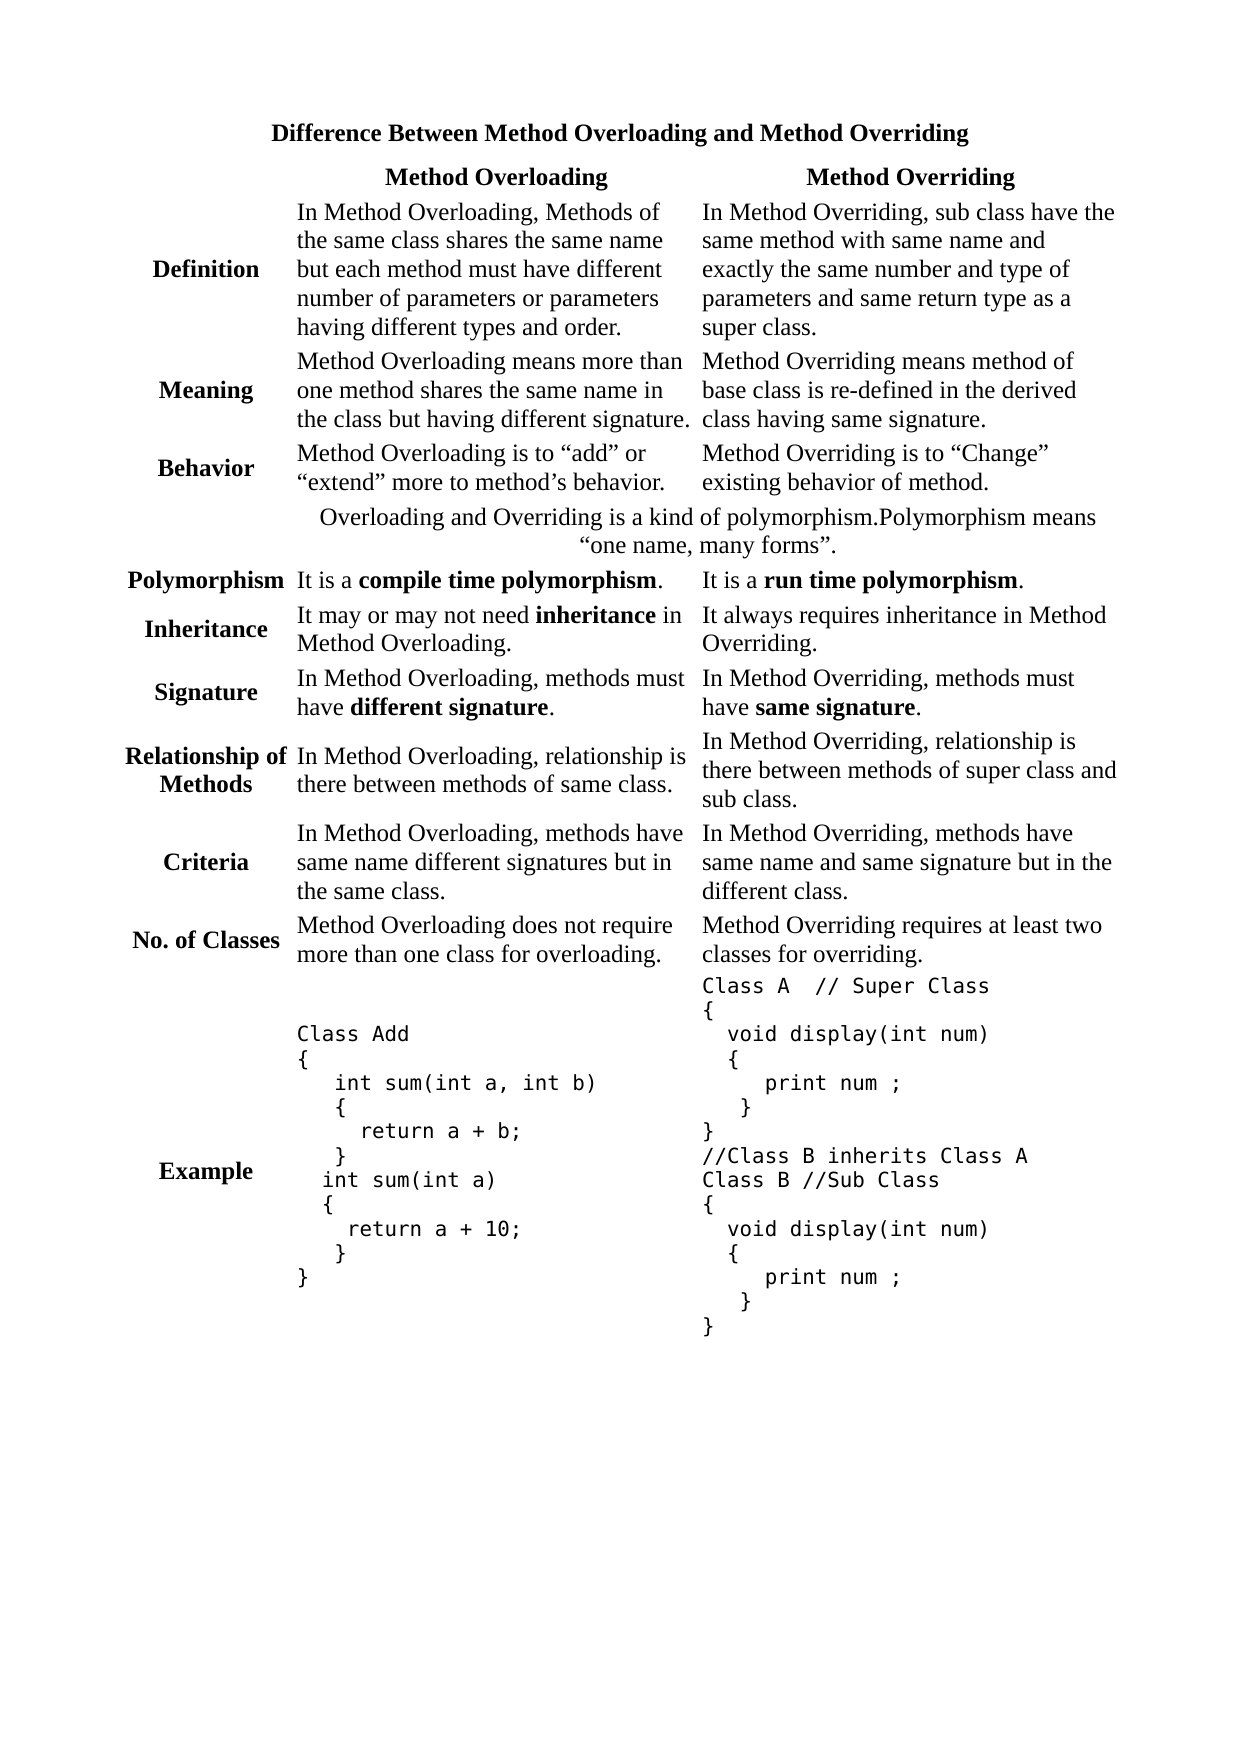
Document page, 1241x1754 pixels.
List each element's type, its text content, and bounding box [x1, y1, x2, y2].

table_header Method Overriding [699, 159, 1122, 194]
text Difference Between Method Overloading and Method Overriding [118, 118, 1122, 147]
table_cell It may or may not need inheritance in Method Overloading. [294, 597, 699, 660]
table_cell Behavior [118, 436, 294, 499]
table_cell Inheritance [118, 597, 294, 660]
table_cell Signature [118, 660, 294, 723]
table_cell Meaning [118, 344, 294, 436]
table_header Method Overloading [294, 159, 699, 194]
table_cell Polymorphism [118, 562, 294, 597]
table_cell Definition [118, 194, 294, 343]
table_cell Method Overloading is to “add” or “extend” more to method’s behavior. [294, 436, 699, 499]
table_cell Method Overloading does not require more than one class for overloading. [294, 908, 699, 971]
table_cell In Method Overriding, sub class have the same method with same name and exactly the same number and type of parameters and same return type as a super class. [699, 194, 1122, 343]
table_cell No. of Classes [118, 908, 294, 971]
table_cell It always requires inheritance in Method Overriding. [699, 597, 1122, 660]
table_cell [118, 499, 294, 562]
table_cell Method Overloading means more than one method shares the same name in the class but having different signature. [294, 344, 699, 436]
table_cell Example [118, 971, 294, 1370]
table_cell In Method Overloading, relationship is there between methods of same class. [294, 724, 699, 816]
table_cell In Method Overriding, methods have same name and same signature but in the different class. [699, 816, 1122, 908]
table_cell Method Overriding means method of base class is re-defined in the derived class having same signature. [699, 344, 1122, 436]
table_cell Method Overriding requires at least two classes for overriding. [699, 908, 1122, 971]
table_cell In Method Overloading, Methods of the same class shares the same name but each method must have different number of parameters or parameters having different types and order. [294, 194, 699, 343]
table_cell It is a run time polymorphism. [699, 562, 1122, 597]
table_cell Class Add { int sum(int a, int b) { return a + b; } int sum(int a) { return a + 10; } } [294, 971, 699, 1370]
table_cell Relationship of Methods [118, 724, 294, 816]
table_cell In Method Overriding, methods must have same signature. [699, 660, 1122, 723]
table_cell Class A // Super Class { void display(int num) { print num ; } } //Class B inherits Class A Class B //Sub Class { void display(int num) { print num ; } } [699, 971, 1122, 1370]
table_cell In Method Overloading, methods must have different signature. [294, 660, 699, 723]
table_cell Overloading and Overriding is a kind of polymorphism.Polymorphism means “one name, many forms”. [294, 499, 1122, 562]
table_header [118, 159, 294, 194]
table_cell It is a compile time polymorphism. [294, 562, 699, 597]
table_cell In Method Overloading, methods have same name different signatures but in the same class. [294, 816, 699, 908]
table_cell Criteria [118, 816, 294, 908]
table_cell Method Overriding is to “Change” existing behavior of method. [699, 436, 1122, 499]
table_cell In Method Overriding, relationship is there between methods of super class and sub class. [699, 724, 1122, 816]
